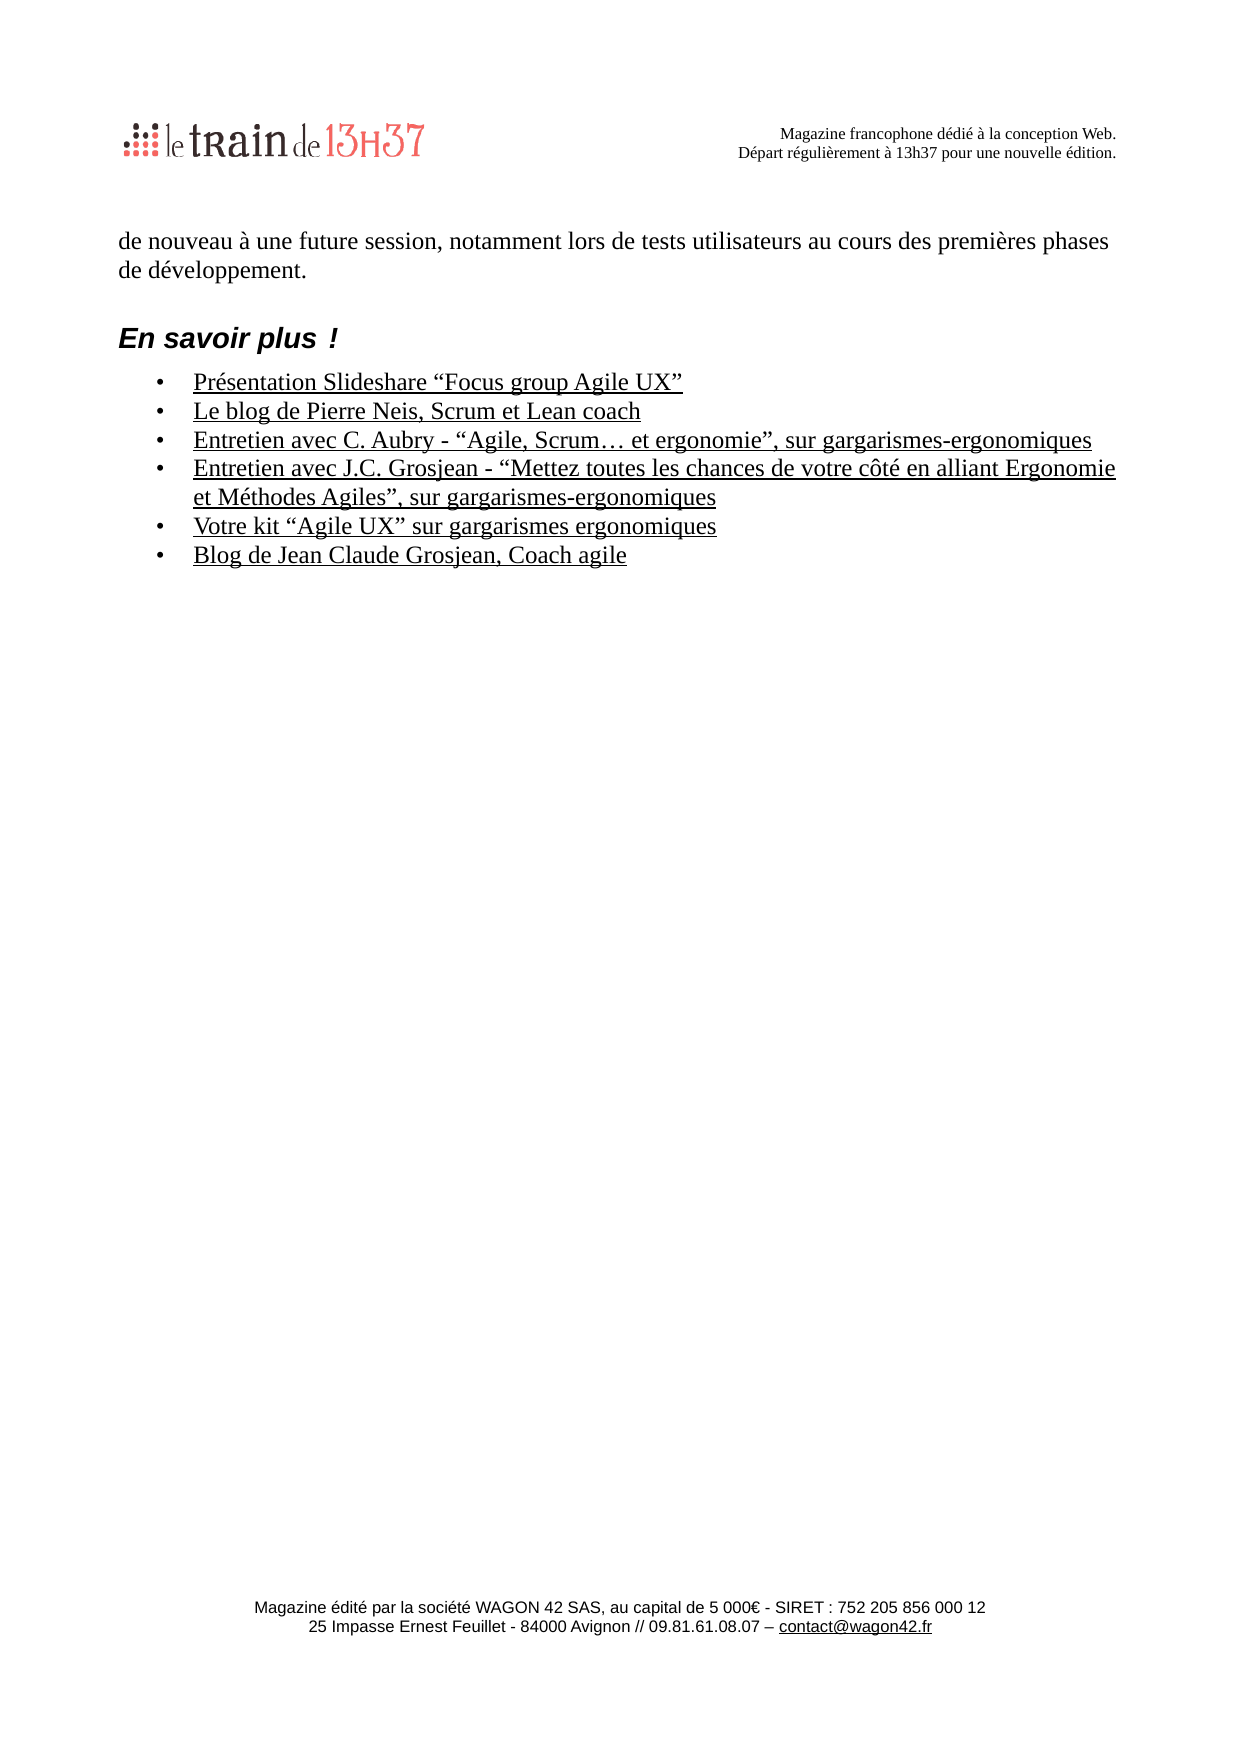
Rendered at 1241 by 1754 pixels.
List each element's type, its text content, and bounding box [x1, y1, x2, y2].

list Votre kit “Agile UX” sur gargarismes ergonomiques [156, 511, 1122, 540]
list Entretien avec C. Aubry - “Agile, Scrum… et ergonomie”, sur gargarismes-ergonomiques [156, 425, 1122, 453]
subtitle En savoir plus ! [118, 321, 1122, 355]
list Entretien avec J.C. Grosjean - “Mettez toutes les chances de votre côté en alliant Ergonomie et Méthodes Agiles”, sur gargarismes-ergonomiques [156, 453, 1122, 511]
picture [123, 123, 425, 157]
list Présentation Slideshare “Focus group Agile UX” [156, 367, 1122, 396]
list Le blog de Pierre Neis, Scrum et Lean coach [156, 396, 1122, 425]
text de nouveau à une future session, notamment lors de tests utilisateurs au cours des premières phases de développement. [118, 226, 1122, 284]
list Blog de Jean Claude Grosjean, Coach agile [156, 540, 1122, 568]
